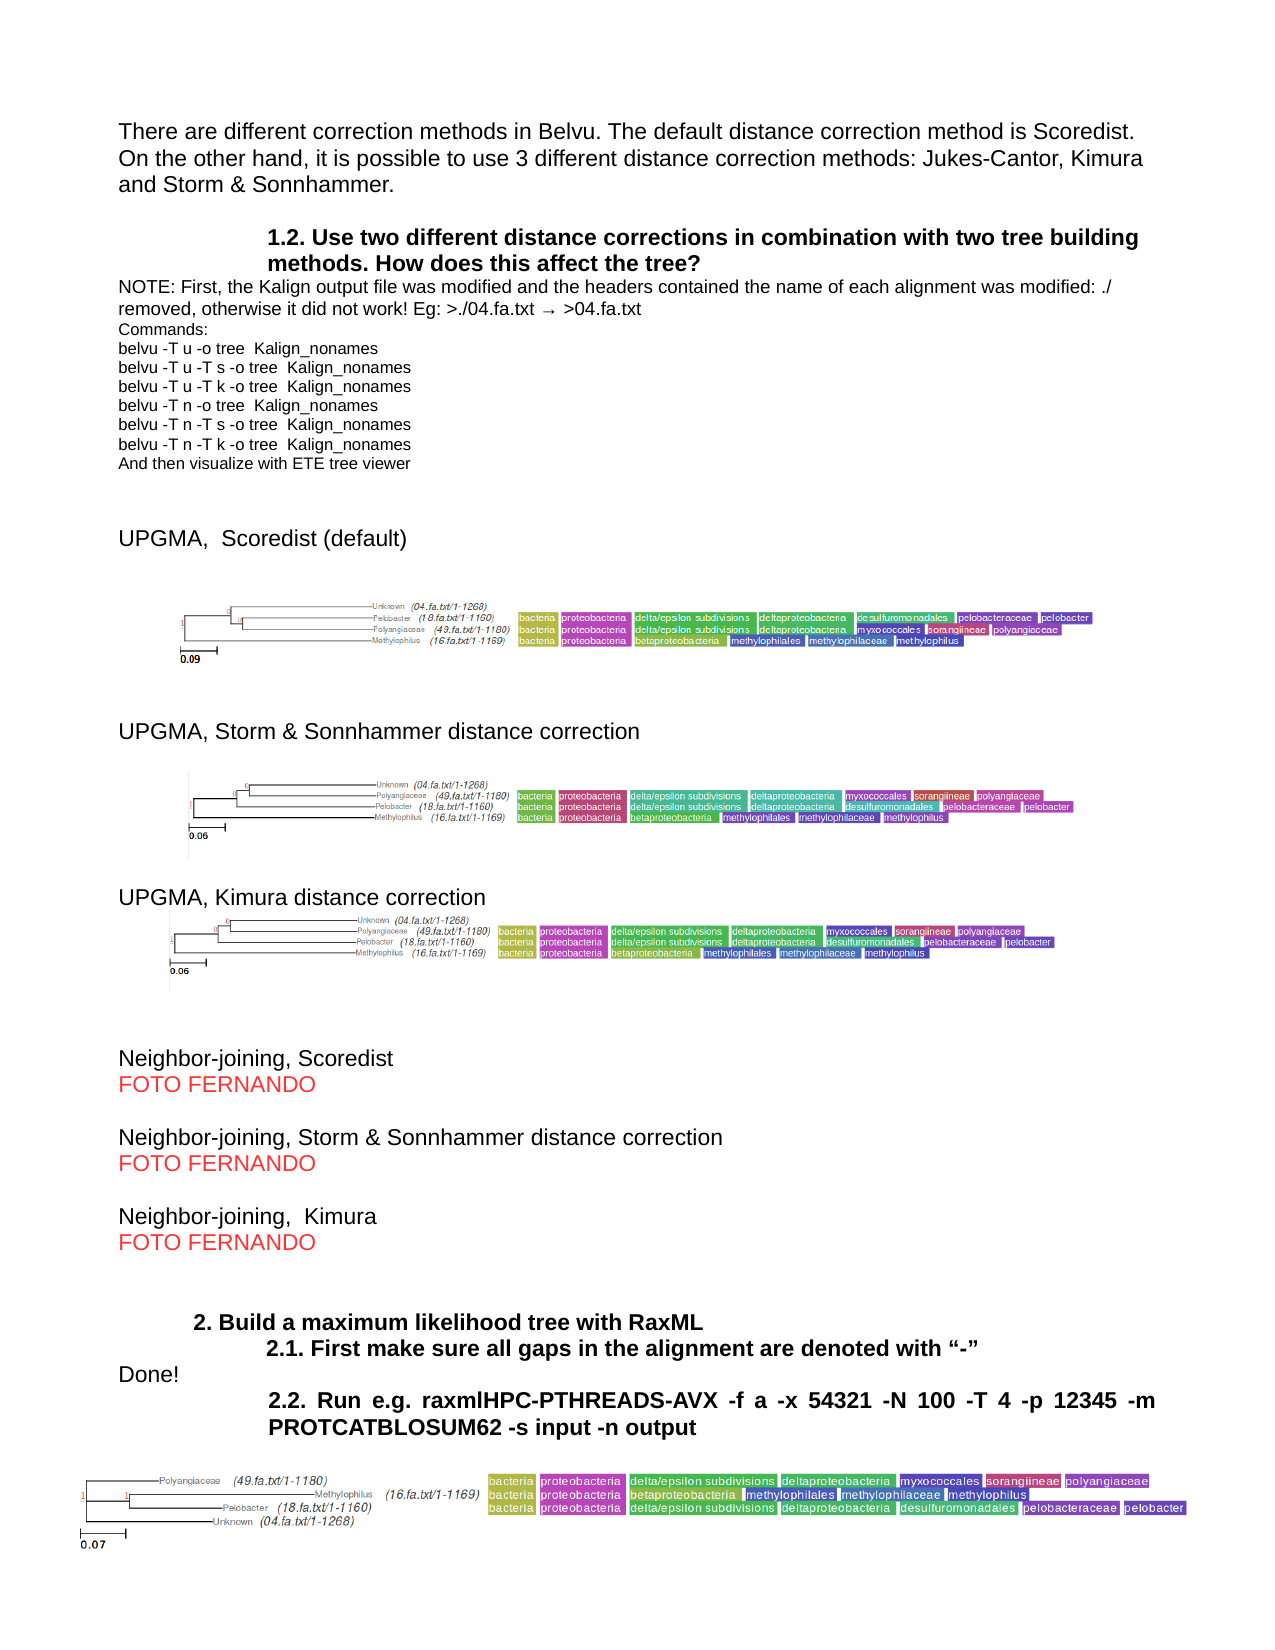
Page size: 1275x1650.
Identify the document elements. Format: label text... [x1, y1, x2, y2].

list 1.2. Use two different distance corrections in combination with two tree building methods. How does this affect the tree? [229, 223, 1157, 276]
text belvu -T n -T k -o tree Kalign_nonames [118, 434, 1157, 453]
text Neighbor-joining, Scoredist [118, 1045, 1157, 1071]
picture [164, 935, 1111, 993]
text 2. Build a maximum likelihood tree with RaxML [193, 1308, 1157, 1335]
text belvu -T n -T s -o tree Kalign_nonames [118, 415, 1157, 434]
text And then visualize with ETE tree viewer [118, 453, 1157, 473]
picture [67, 1517, 1194, 1566]
text Done! [118, 1361, 1157, 1387]
text FOTO FERNANDO [118, 1071, 1157, 1098]
picture [180, 796, 1095, 858]
text belvu -T n -o tree Kalign_nonames [118, 396, 1157, 415]
text FOTO FERNANDO [118, 1150, 1157, 1177]
text UPGMA, Scoredist (default) [118, 525, 1157, 552]
text FOTO FERNANDO [118, 1229, 1157, 1256]
list 2.2. Run e.g. raxmlHPC-PTHREADS-AVX -f a -x 54321 -N 100 -T 4 -p 12345 -m PROTCATBLOSUM62 -s input -n output [231, 1387, 1157, 1440]
text UPGMA, Storm & Sonnhammer distance correction [118, 718, 1157, 745]
text belvu -T u -T s -o tree Kalign_nonames [118, 358, 1157, 377]
picture [149, 611, 1045, 692]
text Neighbor-joining, Kimura [118, 1203, 1157, 1229]
text Neighbor-joining, Storm & Sonnhammer distance correction [118, 1124, 1157, 1150]
text belvu -T u -o tree Kalign_nonames [118, 338, 1157, 358]
text UPGMA, Kimura distance correction [118, 884, 1157, 910]
text 2.1. First make sure all gaps in the alignment are denoted with “-” [193, 1335, 1157, 1361]
text There are different correction methods in Belvu. The default distance correction method is Scoredist. On the other hand, it is possible to use 3 different distance correction methods: Jukes-Cantor, Kimura and Storm & Sonnhammer. [118, 118, 1157, 197]
text belvu -T u -T k -o tree Kalign_nonames [118, 377, 1157, 396]
text Commands: [118, 319, 1157, 338]
text NOTE: First, the Kalign output file was modified and the headers contained the name of each alignment was modified: ./ removed, otherwise it did not work! Eg: >./04.fa.txt → >04.fa.txt [118, 276, 1157, 319]
